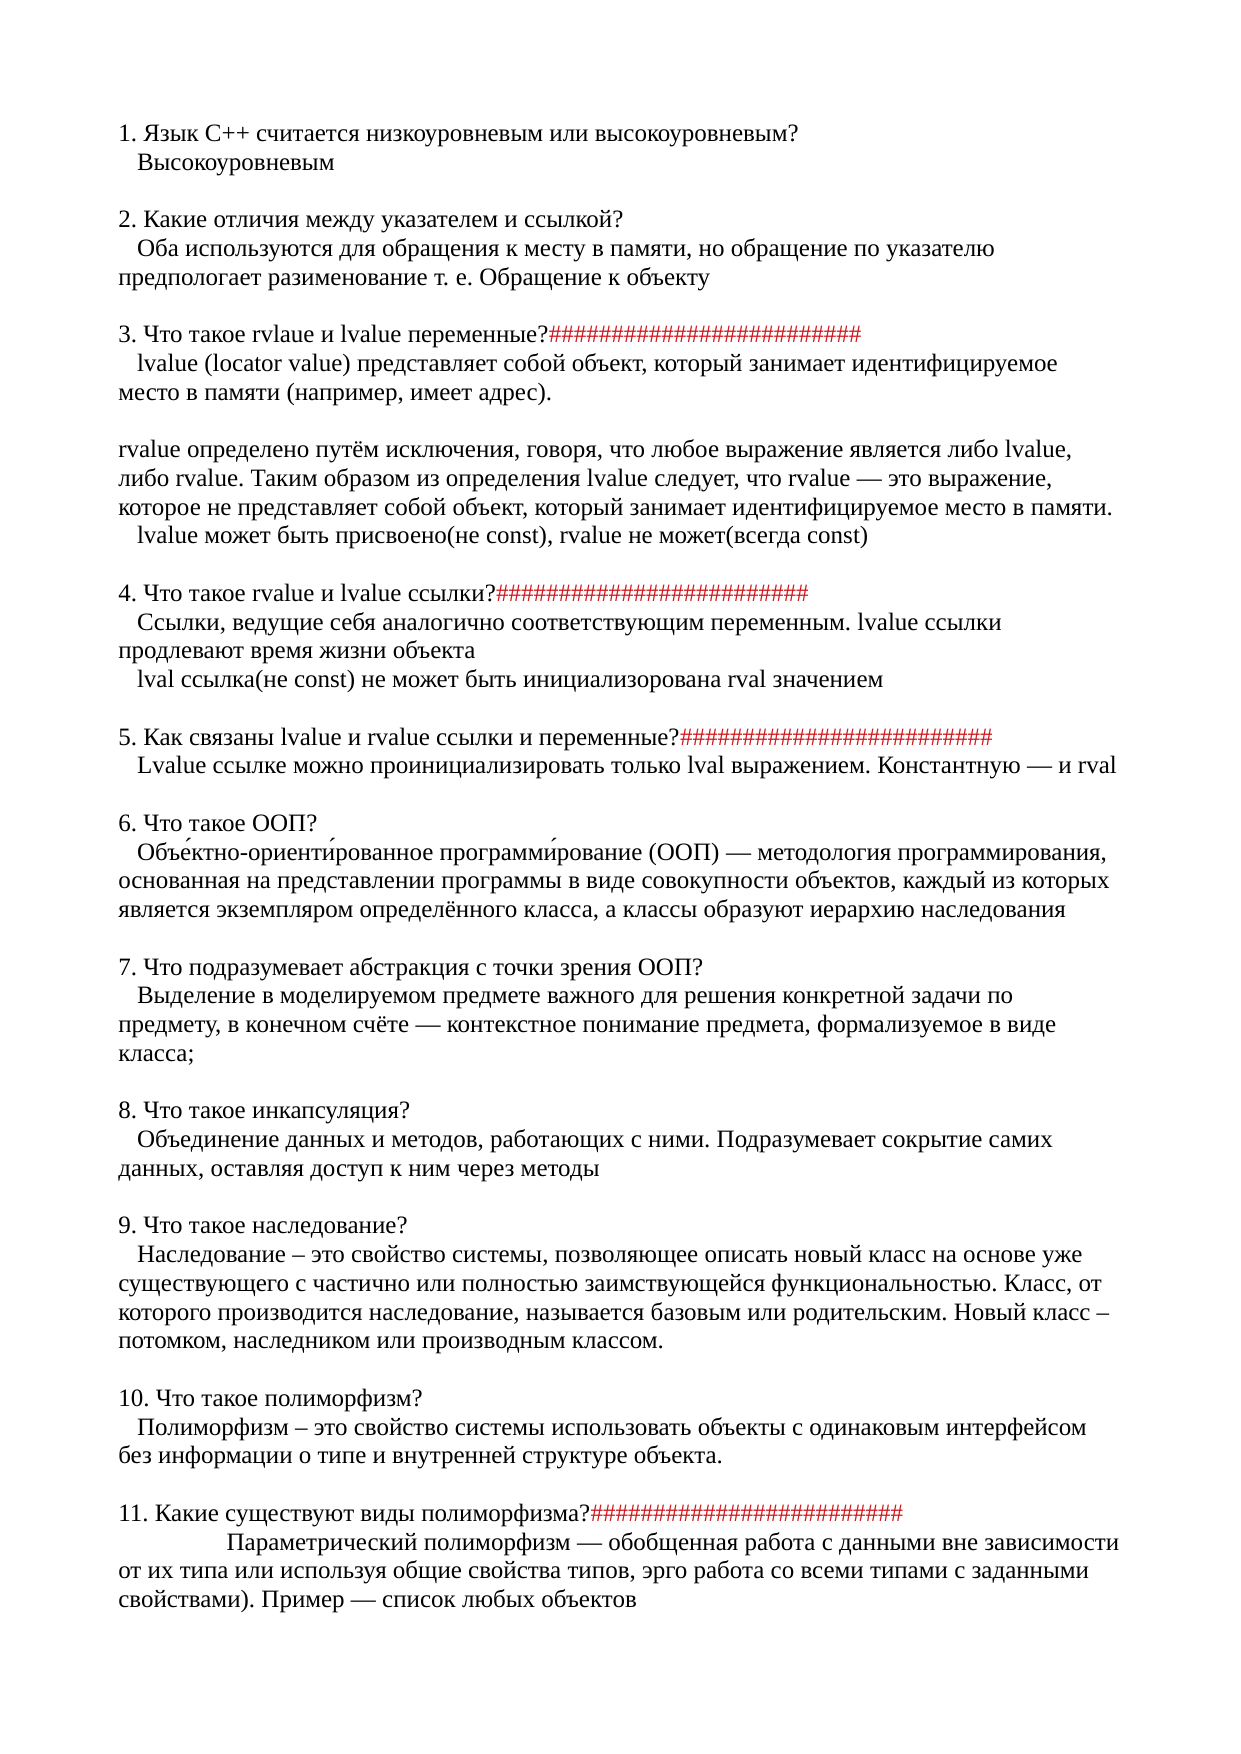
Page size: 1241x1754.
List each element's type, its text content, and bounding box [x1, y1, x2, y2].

text 3. Что такое rvlaue и lvalue переменные?######################### [118, 319, 1122, 348]
text Объе́ктно-ориенти́рованное программи́рование (ООП) — методология программирования, основанная на представлении программы в виде совокупности объектов, каждый из которых является экземпляром определённого класса, а классы образуют иерархию наследования [118, 837, 1122, 923]
text 1. Язык С++ считается низкоуровневым или высокоуровневым? [118, 118, 1122, 147]
text Оба используются для обращения к месту в памяти, но обращение по указателю предпологает разименование т. е. Обращение к объекту [118, 233, 1122, 291]
text Выделение в моделируемом предмете важного для решения конкретной задачи по предмету, в конечном счёте — контекстное понимание предмета, формализуемое в виде класса; [118, 981, 1122, 1067]
text 8. Что такое инкапсуляция? [118, 1096, 1122, 1124]
text 2. Какие отличия между указателем и ссылкой? [118, 204, 1122, 233]
text 6. Что такое ООП? [118, 808, 1122, 837]
text 5. Как связаны lvalue и rvalue ссылки и переменные?######################### [118, 722, 1122, 751]
text lvalue может быть присвоено(не const), rvalue не может(всегда const) [118, 521, 1122, 549]
text Ссылки, ведущие себя аналогично соответствующим переменным. lvalue ссылки продлевают время жизни объекта [118, 607, 1122, 664]
text lval ссылка(не const) не может быть инициализорована rval значением [118, 664, 1122, 693]
text Объединение данных и методов, работающих с ними. Подразумевает сокрытие самих данных, оставляя доступ к ним через методы [118, 1124, 1122, 1182]
text Наследование – это свойство системы, позволяющее описать новый класс на основе уже существующего с частично или полностью заимствующейся функциональностью. Класс, от которого производится наследование, называется базовым или родительским. Новый класс – потомком, наследником или производным классом. [118, 1239, 1122, 1354]
text lvalue (locator value) представляет собой объект, который занимает идентифицируемое место в памяти (например, имеет адрес). [118, 348, 1122, 406]
text Lvalue ссылке можно проинициализировать только lval выражением. Константную — и rval [118, 751, 1122, 779]
text 7. Что подразумевает абстракция с точки зрения ООП? [118, 952, 1122, 981]
text 11. Какие существуют виды полиморфизма?######################### [118, 1498, 1122, 1527]
text rvalue определено путём исключения, говоря, что любое выражение является либо lvalue, либо rvalue. Таким образом из определения lvalue следует, что rvalue — это выражение, которое не представляет собой объект, который занимает идентифицируемое место в памяти. [118, 434, 1122, 521]
text 9. Что такое наследование? [118, 1211, 1122, 1239]
text 10. Что такое полиморфизм? [118, 1383, 1122, 1412]
text Высокоуровневым [118, 147, 1122, 176]
text 4. Что такое rvalue и lvalue ссылки?######################### [118, 578, 1122, 607]
text Параметрический полиморфизм — обобщенная работа с данными вне зависимости от их типа или используя общие свойства типов, эрго работа со всеми типами с заданными свойствами). Пример — список любых объектов [118, 1527, 1122, 1613]
text Полиморфизм – это свойство системы использовать объекты с одинаковым интерфейсом без информации о типе и внутренней структуре объекта. [118, 1412, 1122, 1469]
